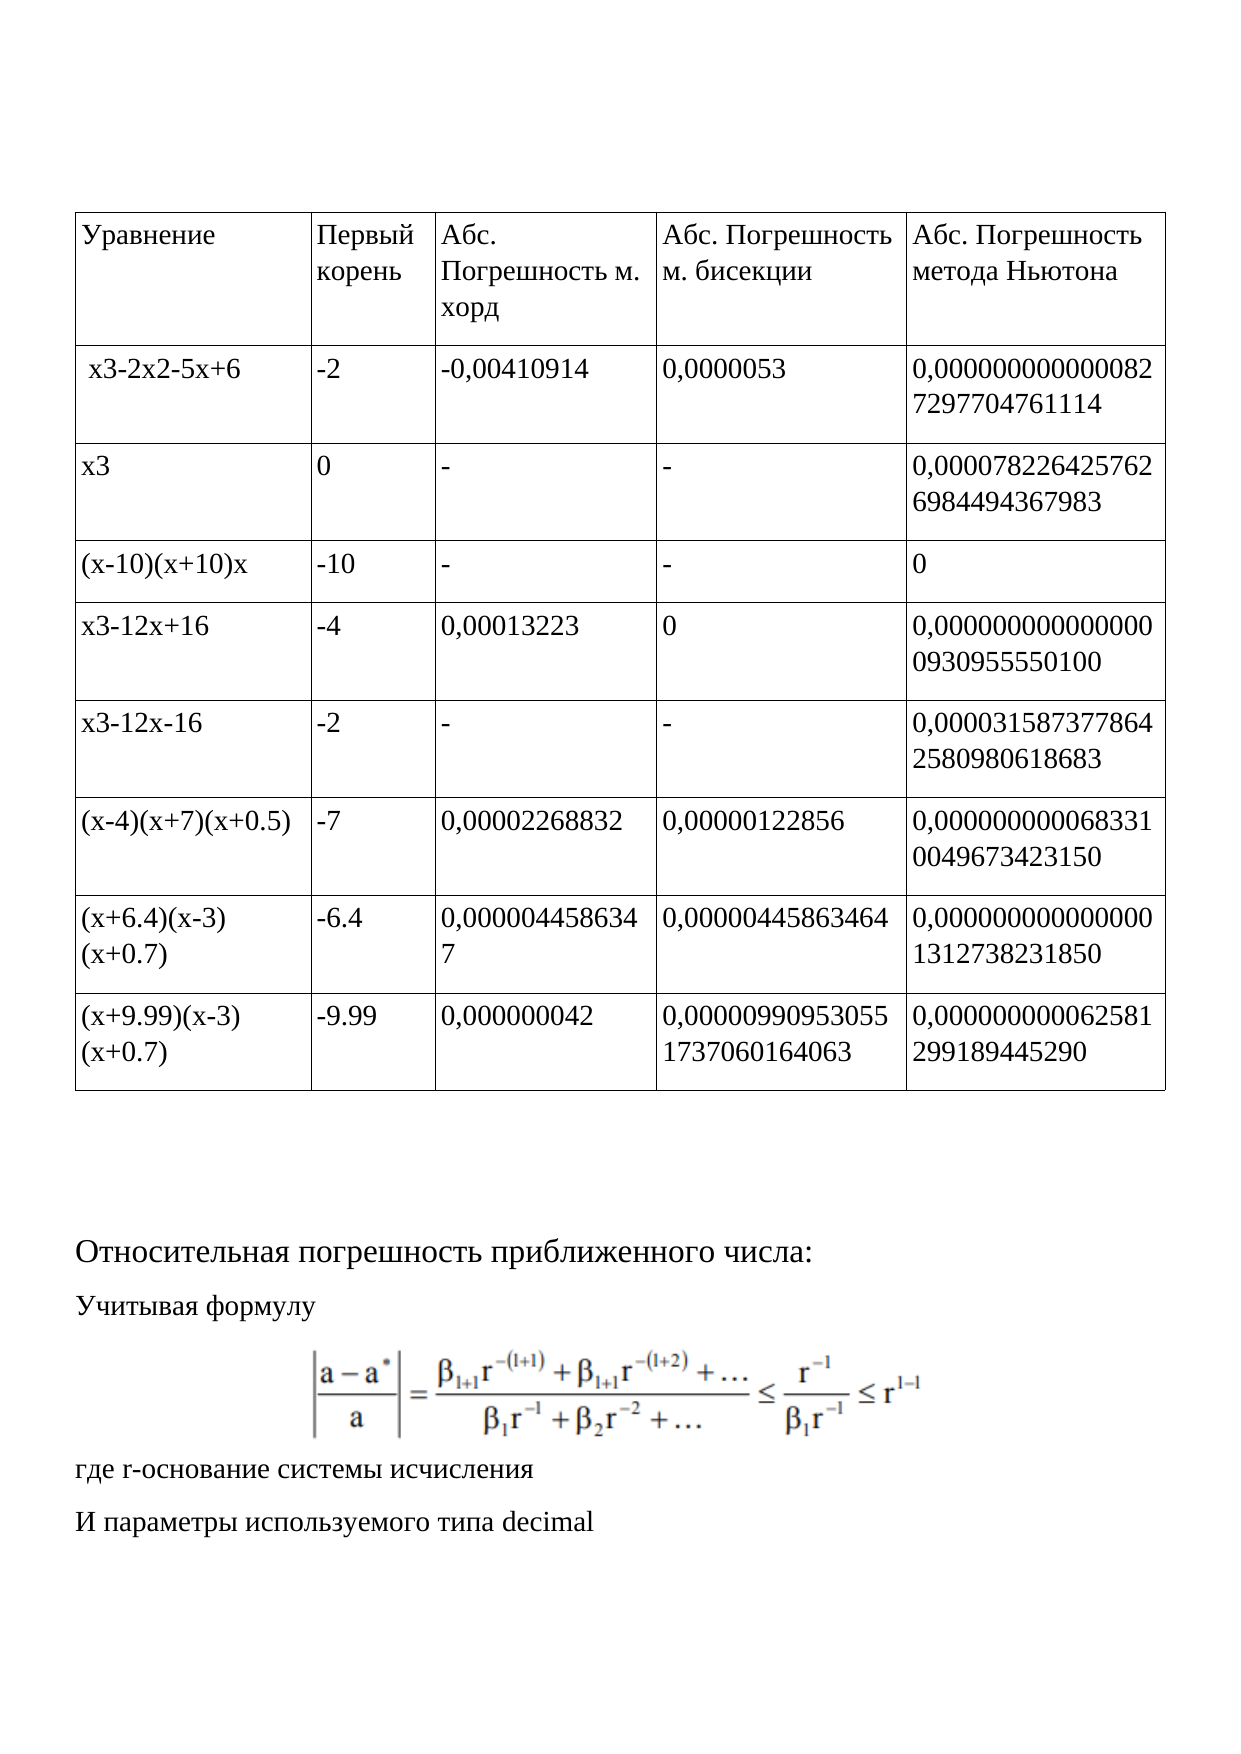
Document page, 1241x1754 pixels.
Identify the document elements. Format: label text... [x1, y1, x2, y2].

table_cell 0,00000445863464 [657, 896, 906, 992]
table_header Абс. Погрешность м. хорд [436, 213, 656, 345]
table_cell x3-12x-16 [76, 701, 311, 797]
table_cell 0,0000000000000827297704761114 [907, 346, 1165, 443]
table_cell 0 [657, 603, 906, 699]
table_cell -0,00410914 [436, 346, 656, 443]
table_cell (x-10)(x+10)x [76, 541, 311, 602]
table_cell -2 [312, 346, 435, 443]
table_header Первый корень [312, 213, 435, 345]
table_cell 0 [907, 541, 1165, 602]
table_cell 0,0000782264257626984494367983 [907, 444, 1165, 540]
picture [304, 1341, 936, 1449]
table_cell - [436, 541, 656, 602]
table_cell -7 [312, 798, 435, 895]
table_cell 0,00000122856 [657, 798, 906, 895]
table_cell - [436, 701, 656, 797]
table_header Абс. Погрешность м. бисекции [657, 213, 906, 345]
table_cell - [436, 444, 656, 540]
table_cell -6.4 [312, 896, 435, 992]
table_cell 0,000009909530551737060164063 [657, 994, 906, 1090]
text Относительная погрешность приближенного числа: [75, 1231, 1165, 1269]
table_cell 0,0000000000683310049673423150 [907, 798, 1165, 895]
table_header Абс. Погрешность метода Ньютона [907, 213, 1165, 345]
table_cell x3 [76, 444, 311, 540]
text И параметры используемого типа decimal [75, 1504, 1165, 1537]
table_cell - [657, 541, 906, 602]
table_cell 0 [312, 444, 435, 540]
table_cell 0,00002268832 [436, 798, 656, 895]
table_cell 0,0000315873778642580980618683 [907, 701, 1165, 797]
table_cell 0,000000042 [436, 994, 656, 1090]
table_cell 0,000000000062581299189445290 [907, 994, 1165, 1090]
table_cell -9.99 [312, 994, 435, 1090]
table_cell (x+6.4)(x-3)(x+0.7) [76, 896, 311, 992]
table_cell (x+9.99)(x-3)(x+0.7) [76, 994, 311, 1090]
table_cell -2 [312, 701, 435, 797]
text Учитывая формулу [75, 1288, 1165, 1322]
table_cell 0,0000044586347 [436, 896, 656, 992]
table_cell -4 [312, 603, 435, 699]
table_header Уравнение [76, 213, 311, 345]
table_cell (x-4)(x+7)(x+0.5) [76, 798, 311, 895]
text где r-основание системы исчисления [75, 1341, 1165, 1485]
table_cell x3-12x+16 [76, 603, 311, 699]
table_cell x3-2x2-5x+6 [76, 346, 311, 443]
table_cell 0,0000000000000000930955550100 [907, 603, 1165, 699]
table_cell 0,0000053 [657, 346, 906, 443]
table_cell 0,0000000000000001312738231850 [907, 896, 1165, 992]
table_cell -10 [312, 541, 435, 602]
table_cell - [657, 701, 906, 797]
table_cell - [657, 444, 906, 540]
table_cell 0,00013223 [436, 603, 656, 699]
